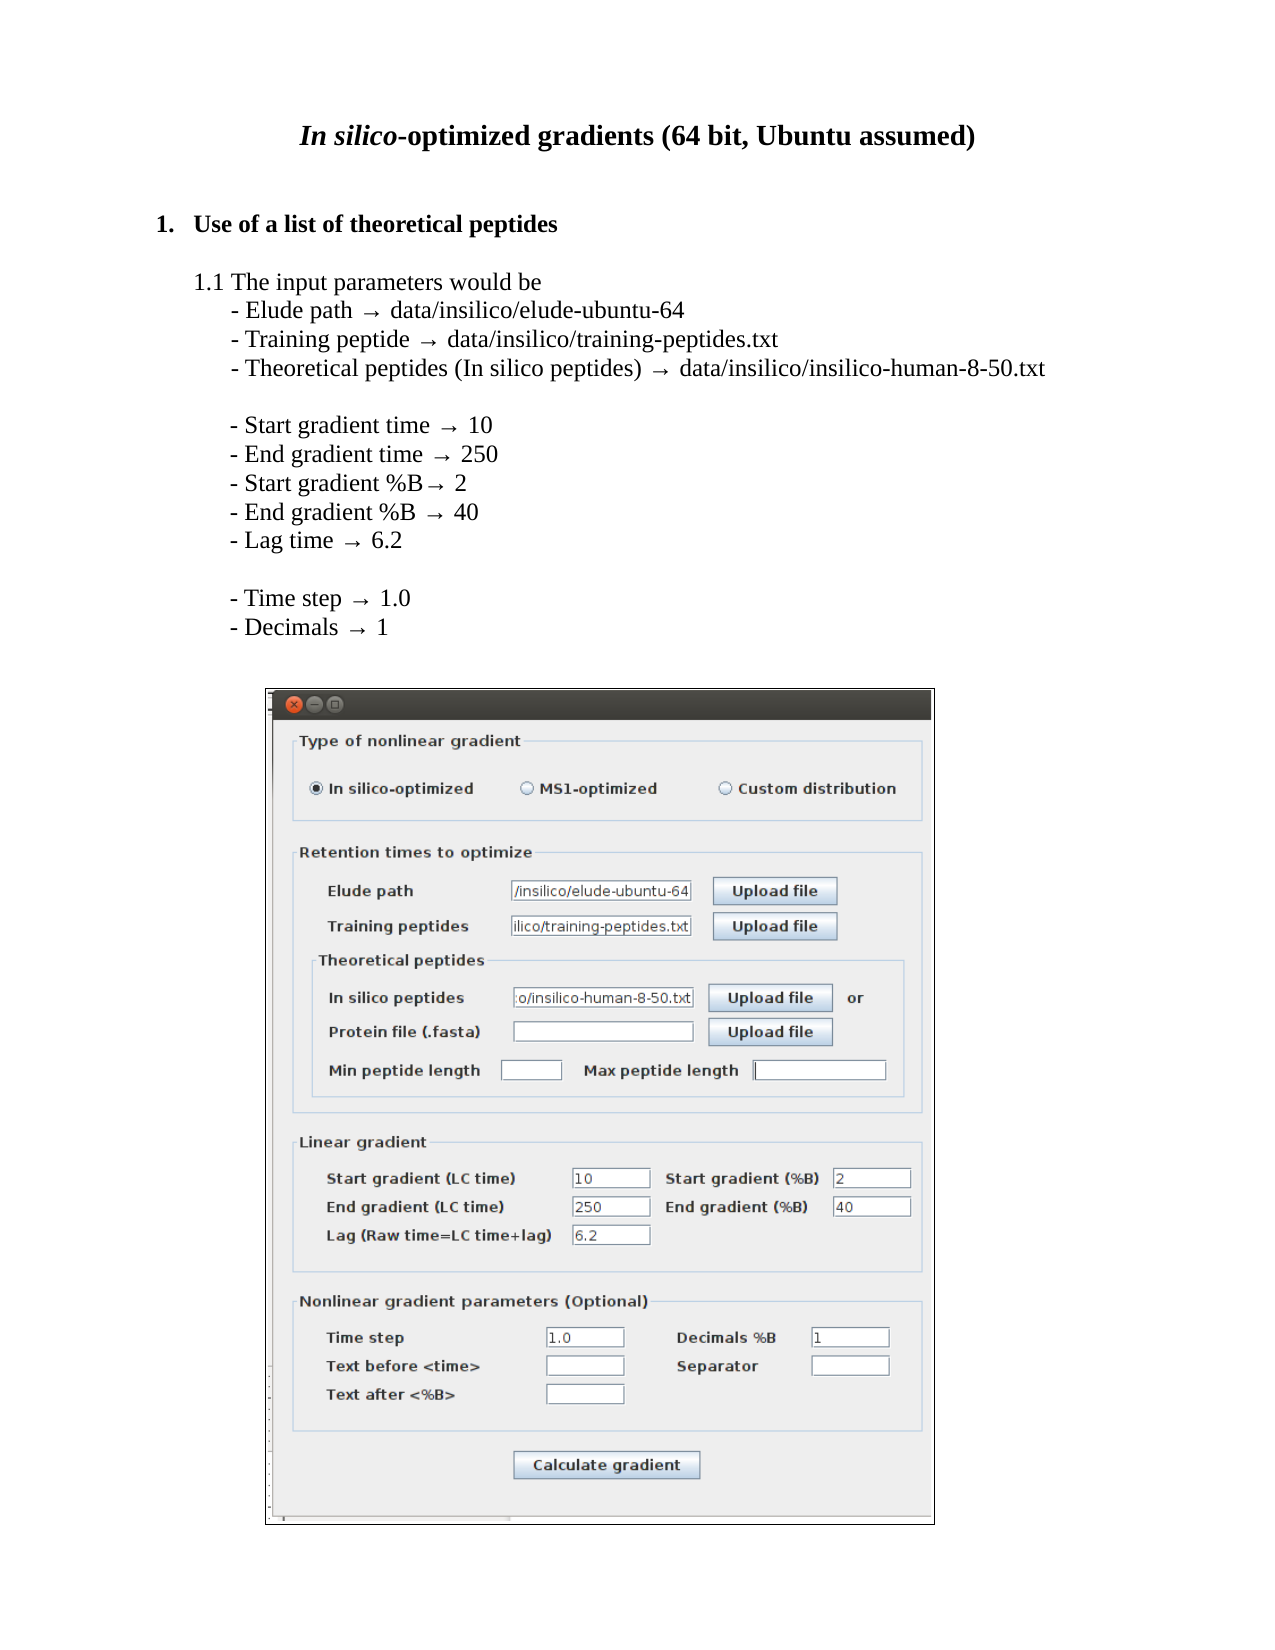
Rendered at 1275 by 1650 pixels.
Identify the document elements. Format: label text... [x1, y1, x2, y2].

picture [396, 690, 811, 1521]
list Use of a list of theoretical peptides [156, 209, 1157, 238]
list The input parameters would be [193, 267, 1157, 295]
text - Time step → 1.0 [118, 583, 1157, 612]
text - Start gradient %B→ 2 [118, 468, 1157, 497]
text - End gradient time → 250 [118, 439, 1157, 468]
text - Start gradient time → 10 [118, 410, 1157, 439]
list - Elude path → data/insilico/elude-ubuntu-64 [193, 295, 1157, 324]
list - Theoretical peptides (In silico peptides) → data/insilico/insilico-human-8-50.txt [193, 353, 1157, 382]
text - Decimals → 1 [118, 612, 1157, 640]
list - Training peptide → data/insilico/training-peptides.txt [193, 324, 1157, 353]
text - Lag time → 6.2 [118, 525, 1157, 554]
text In silico-optimized gradients (64 bit, Ubuntu assumed) [118, 118, 1157, 152]
text - End gradient %B → 40 [118, 497, 1157, 525]
